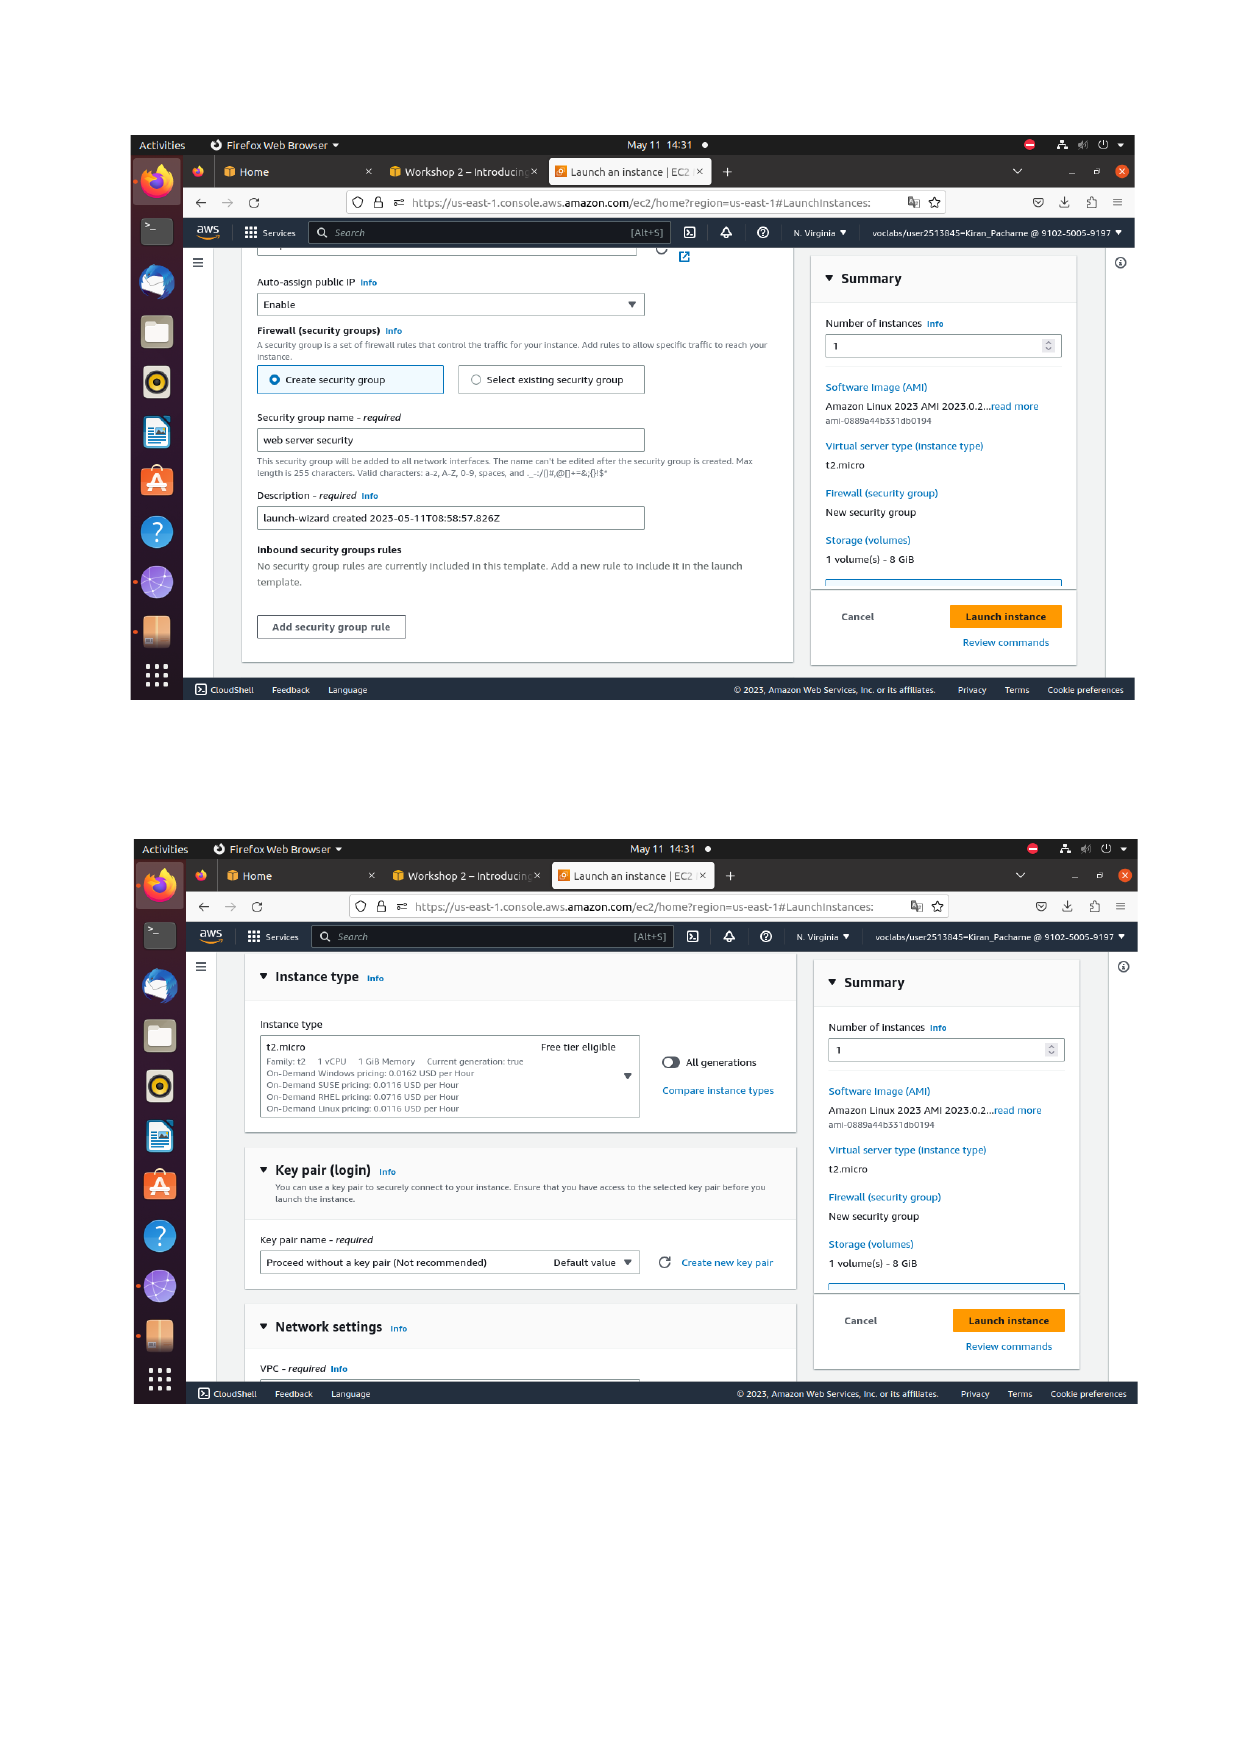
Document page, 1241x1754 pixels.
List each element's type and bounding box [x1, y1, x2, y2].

picture [130, 135, 1135, 700]
picture [133, 839, 1138, 1404]
